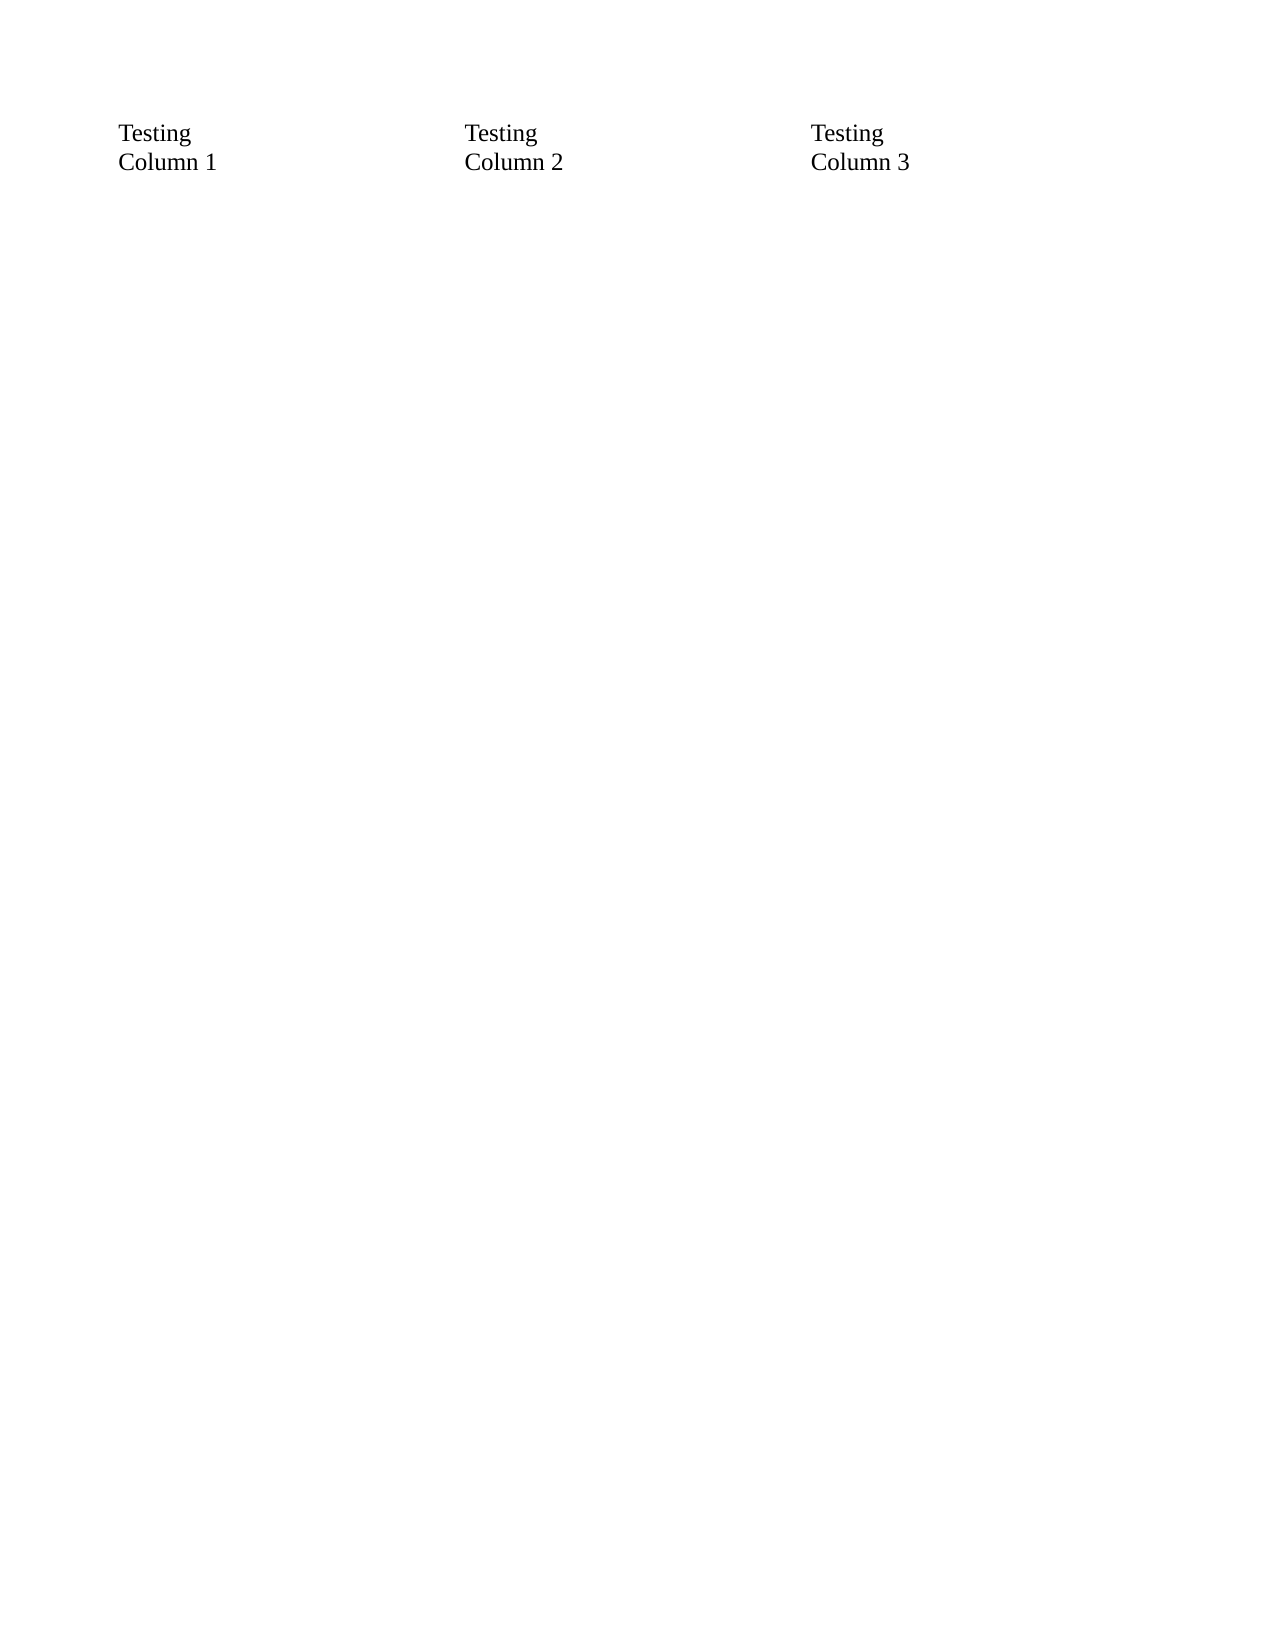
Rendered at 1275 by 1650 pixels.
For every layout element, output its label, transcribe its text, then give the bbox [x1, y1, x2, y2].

text Column 1 [118, 147, 464, 176]
text Testing [118, 118, 464, 147]
text Testing [811, 118, 1157, 147]
text Column 2 [464, 147, 811, 176]
text Column 3 [811, 147, 1157, 176]
text Testing [464, 118, 811, 147]
